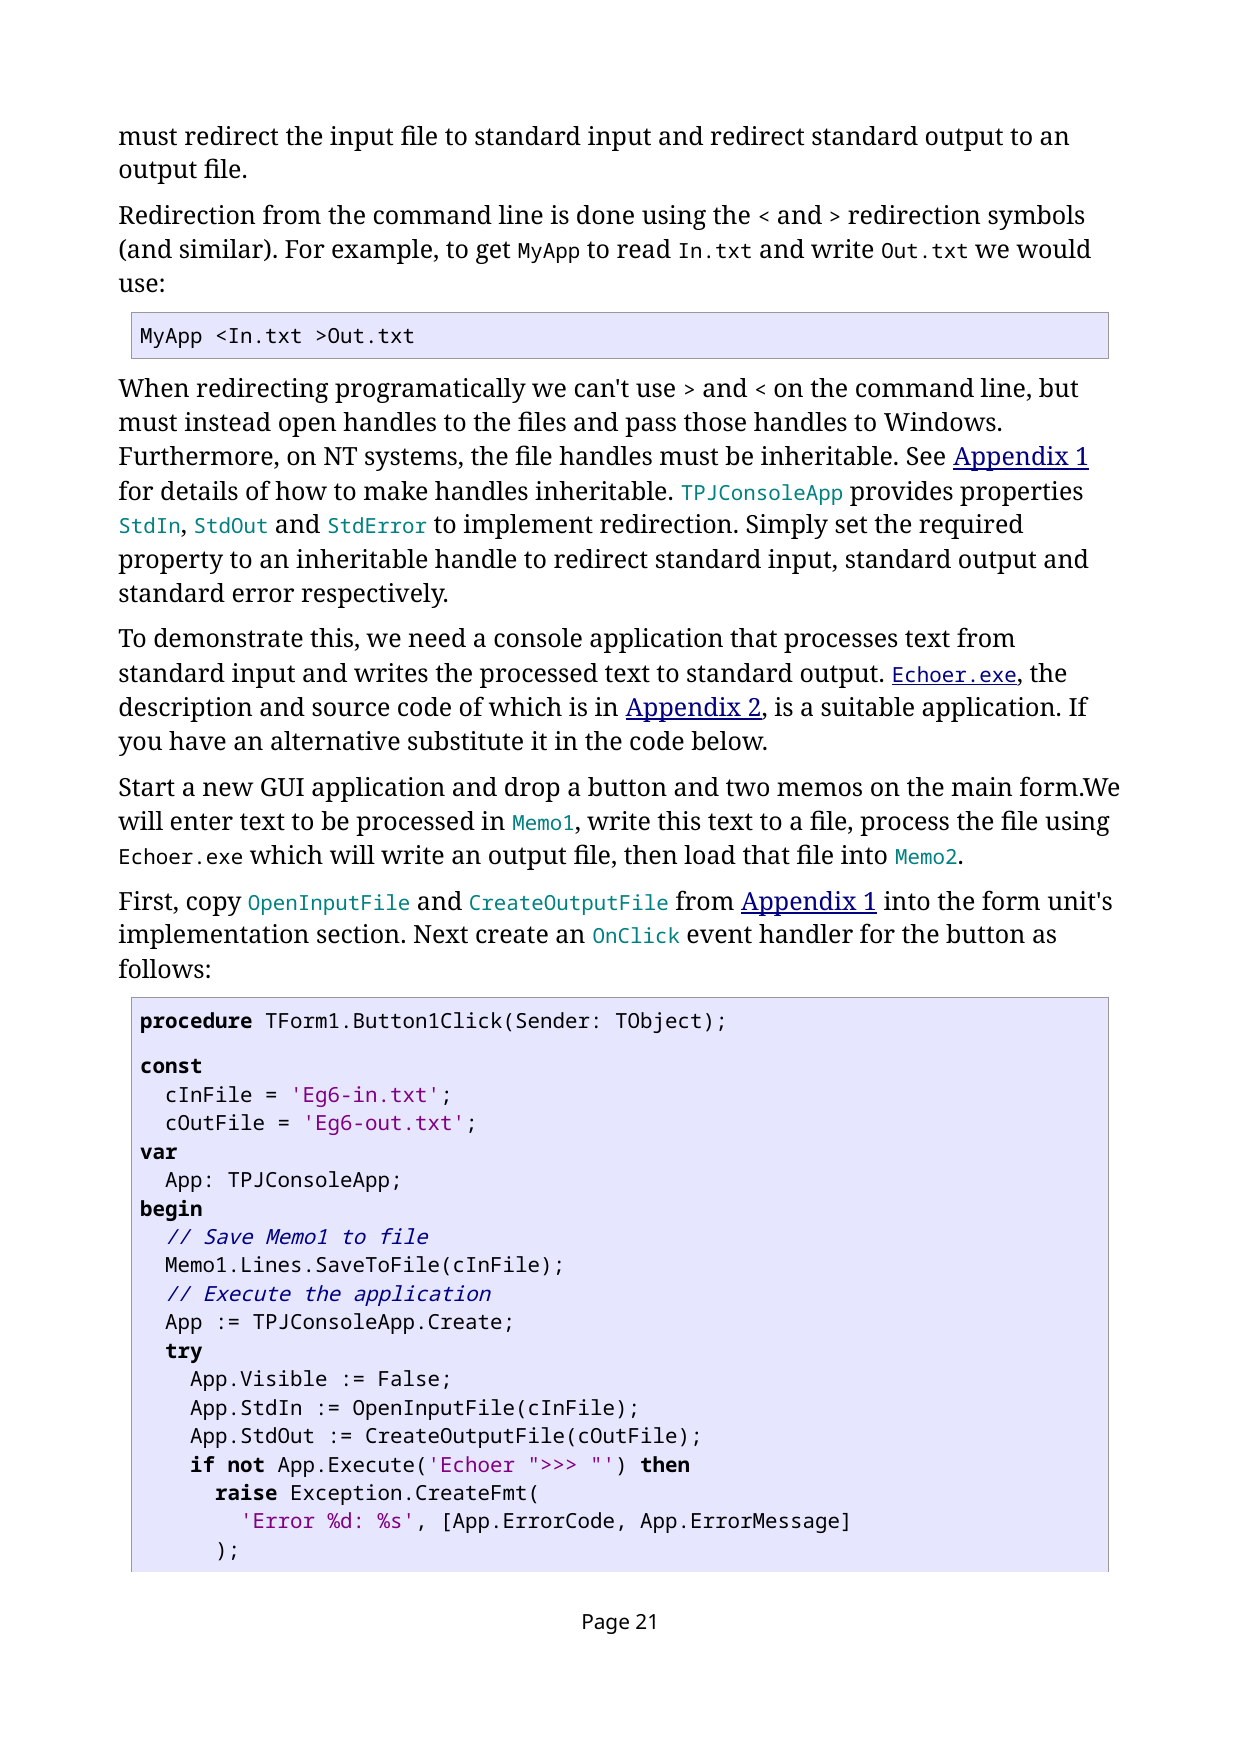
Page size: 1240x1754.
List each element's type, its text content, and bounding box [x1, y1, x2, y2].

text var [132, 1137, 1108, 1165]
text When redirecting programatically we can't use > and < on the command line, but must instead open handles to the files and pass those handles to Windows. Furthermore, on NT systems, the file handles must be inheritable. See Appendix 1 for details of how to make handles inheritable. TPJConsoleApp provides properties StdIn, StdOut and StdError to implement redirection. Simply set the required property to an inheritable handle to redirect standard input, standard output and standard error respectively. [118, 371, 1122, 609]
text Memo1.Lines.SaveToFile(cInFile); [132, 1251, 1108, 1279]
text App := TPJConsoleApp.Create; [132, 1307, 1108, 1336]
text ); [132, 1535, 1108, 1572]
text App.Visible := False; [132, 1364, 1108, 1393]
text First, copy OpenInputFile and CreateOutputFile from Appendix 1 into the form unit's implementation section. Next create an OnClick event handler for the button as follows: [118, 883, 1122, 985]
text App.StdOut := CreateOutputFile(cOutFile); [132, 1421, 1108, 1450]
text // Execute the application [132, 1279, 1108, 1307]
text cInFile = 'Eg6-in.txt'; [132, 1080, 1108, 1108]
text Redirection from the command line is done using the < and > redirection symbols (and similar). For example, to get MyApp to read In.txt and write Out.txt we would use: [118, 198, 1122, 300]
text const [132, 1043, 1108, 1080]
text App.StdIn := OpenInputFile(cInFile); [132, 1393, 1108, 1421]
text To demonstrate this, we need a console application that processes text from standard input and writes the processed text to standard output. Echoer.exe, the description and source code of which is in Appendix 2, is a suitable application. If you have an alternative substitute it in the code below. [118, 621, 1122, 757]
text begin [132, 1194, 1108, 1222]
text raise Exception.CreateFmt( [132, 1478, 1108, 1507]
text MyApp <In.txt >Out.txt [132, 313, 1108, 358]
text procedure TForm1.Button1Click(Sender: TObject); [132, 998, 1108, 1043]
text App: TPJConsoleApp; [132, 1165, 1108, 1194]
text // Save Memo1 to file [132, 1222, 1108, 1251]
text if not App.Execute('Echoer ">>> "') then [132, 1450, 1108, 1478]
text 'Error %d: %s', [App.ErrorCode, App.ErrorMessage] [132, 1507, 1108, 1535]
text Start a new GUI application and drop a button and two memos on the main form.We will enter text to be processed in Memo1, write this text to a file, process the file using Echoer.exe which will write an output file, then load that file into Memo2. [118, 769, 1122, 871]
text cOutFile = 'Eg6-out.txt'; [132, 1108, 1108, 1137]
text try [132, 1336, 1108, 1364]
text must redirect the input file to standard input and redirect standard output to an output file. [118, 118, 1122, 186]
